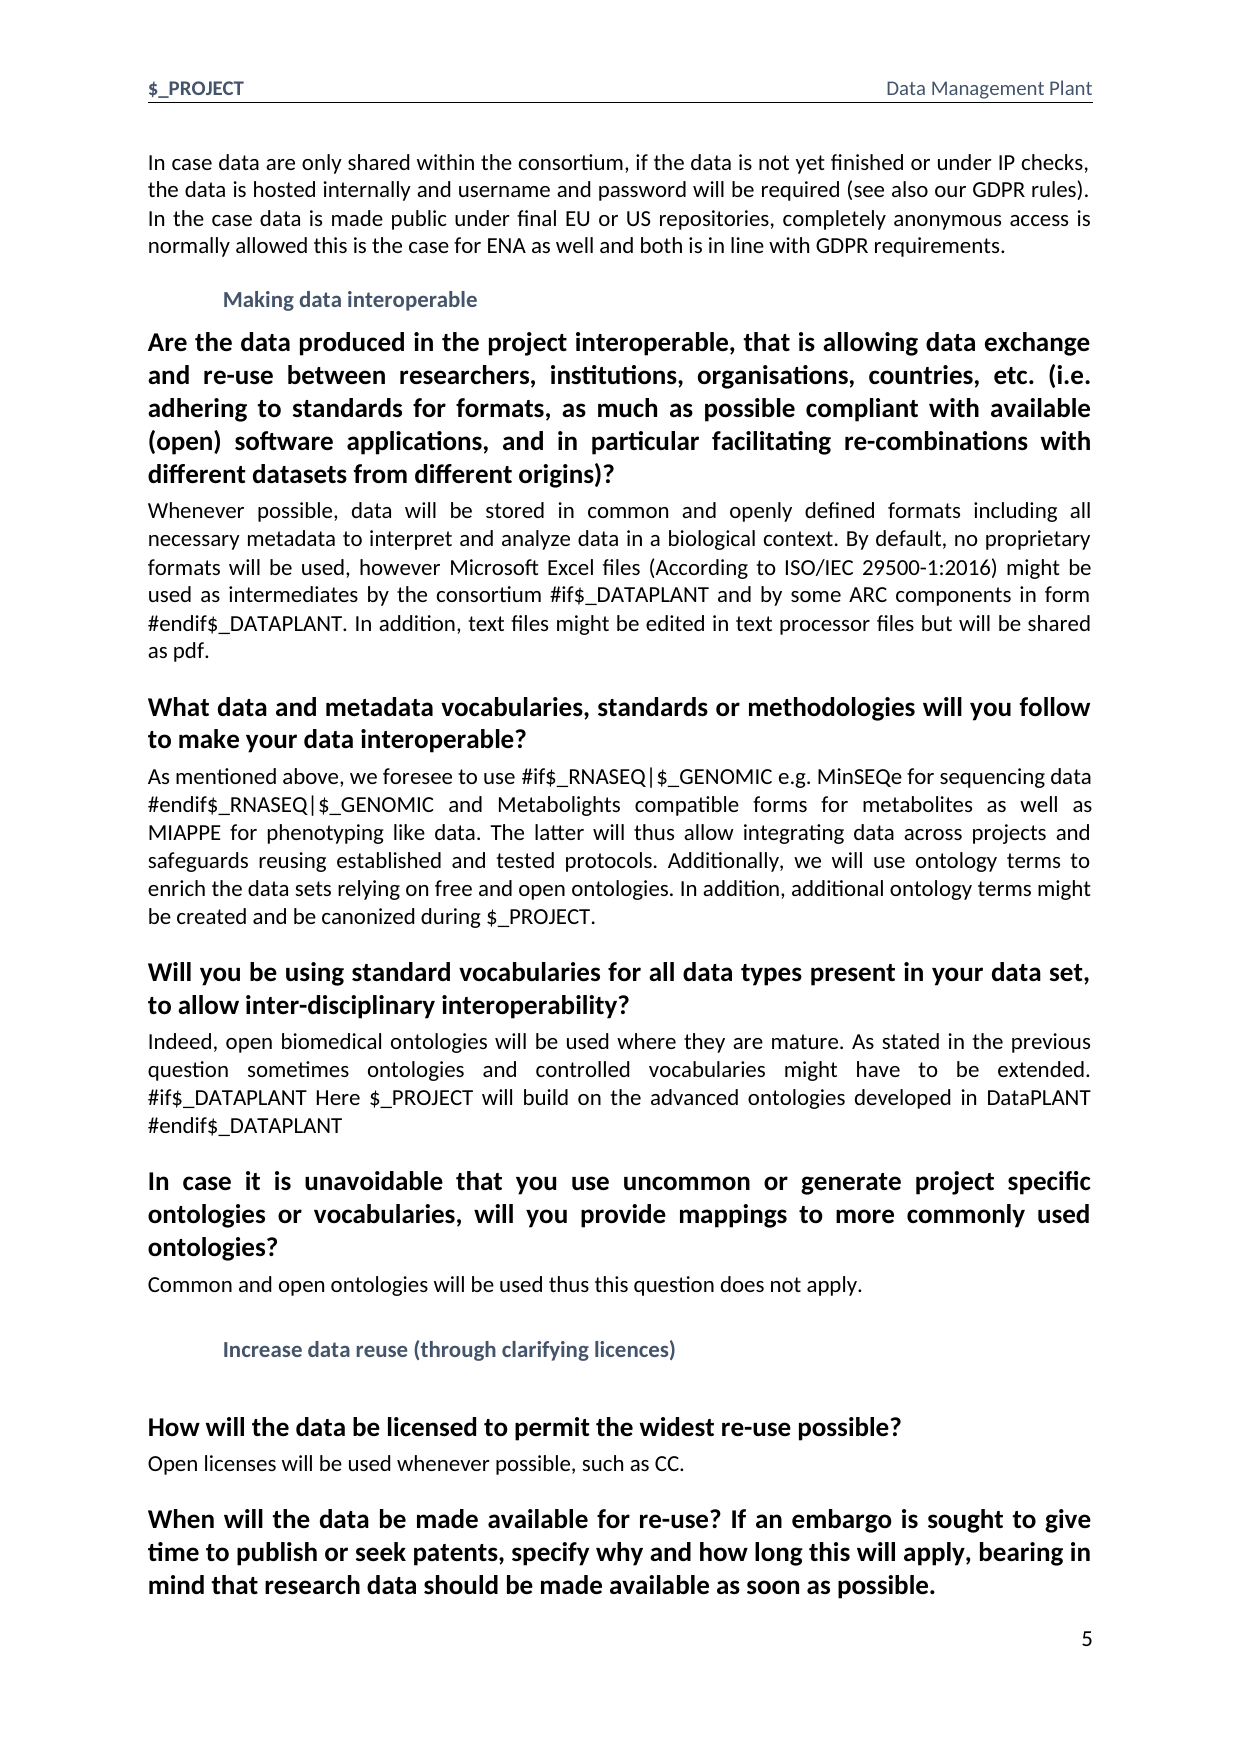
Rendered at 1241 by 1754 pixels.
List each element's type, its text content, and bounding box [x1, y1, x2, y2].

text Are the data produced in the project interoperable, that is allowing data exchange and re-use between researchers, institutions, organisations, countries, etc. (i.e. adhering to standards for formats, as much as possible compliant with available (open) software applications, and in particular facilitating re-combinations with different datasets from different origins)? [148, 325, 1093, 490]
text Indeed, open biomedical ontologies will be used where they are mature. As stated in the previous question sometimes ontologies and controlled vocabularies might have to be extended. #if$_DATAPLANT Here $_PROJECT will build on the advanced ontologies developed in DataPLANT #endif$_DATAPLANT [148, 1027, 1093, 1139]
text How will the data be licensed to permit the widest re-use possible? [148, 1410, 1093, 1443]
text Open licenses will be used whenever possible, such as CC. [148, 1449, 1093, 1477]
text In case data are only shared within the consortium, if the data is not yet finished or under IP checks, the data is hosted internally and username and password will be required (see also our GDPR rules). In the case data is made public under final EU or US repositories, completely anonymous access is normally allowed this is the case for ENA as well and both is in line with GDPR requirements. [148, 148, 1093, 260]
text Will you be using standard vocabularies for all data types present in your data set, to allow inter-disciplinary interoperability? [148, 955, 1093, 1021]
text Whenever possible, data will be stored in common and openly defined formats including all necessary metadata to interpret and analyze data in a biological context. By default, no proprietary formats will be used, however Microsoft Excel files (According to ISO/IEC 29500-1:2016) might be used as intermediates by the consortium #if$_DATAPLANT and by some ARC components in form #endif$_DATAPLANT. In addition, text files might be edited in text processor files but will be shared as pdf. [148, 497, 1093, 665]
text As mentioned above, we foresee to use #if$_RNASEQ|$_GENOMIC e.g. MinSEQe for sequencing data #endif$_RNASEQ|$_GENOMIC and Metabolights compatible forms for metabolites as well as MIAPPE for phenotyping like data. The latter will thus allow integrating data across projects and safeguards reusing established and tested protocols. Additionally, we will use ontology terms to enrich the data sets relying on free and open ontologies. In addition, additional ontology terms might be created and be canonized during $_PROJECT. [148, 762, 1093, 930]
text Common and open ontologies will be used thus this question does not apply. [148, 1270, 1093, 1298]
subtitle Making data interoperable [148, 285, 1093, 313]
text What data and metadata vocabularies, standards or methodologies will you follow to make your data interoperable? [148, 690, 1093, 756]
text In case it is unavoidable that you use uncommon or generate project specific ontologies or vocabularies, will you provide mappings to more commonly used ontologies? [148, 1164, 1093, 1263]
text When will the data be made available for re-use? If an embargo is sought to give time to publish or seek patents, specify why and how long this will apply, bearing in mind that research data should be made available as soon as possible. [148, 1502, 1093, 1601]
subtitle Increase data reuse (through clarifying licences) [148, 1335, 1093, 1363]
